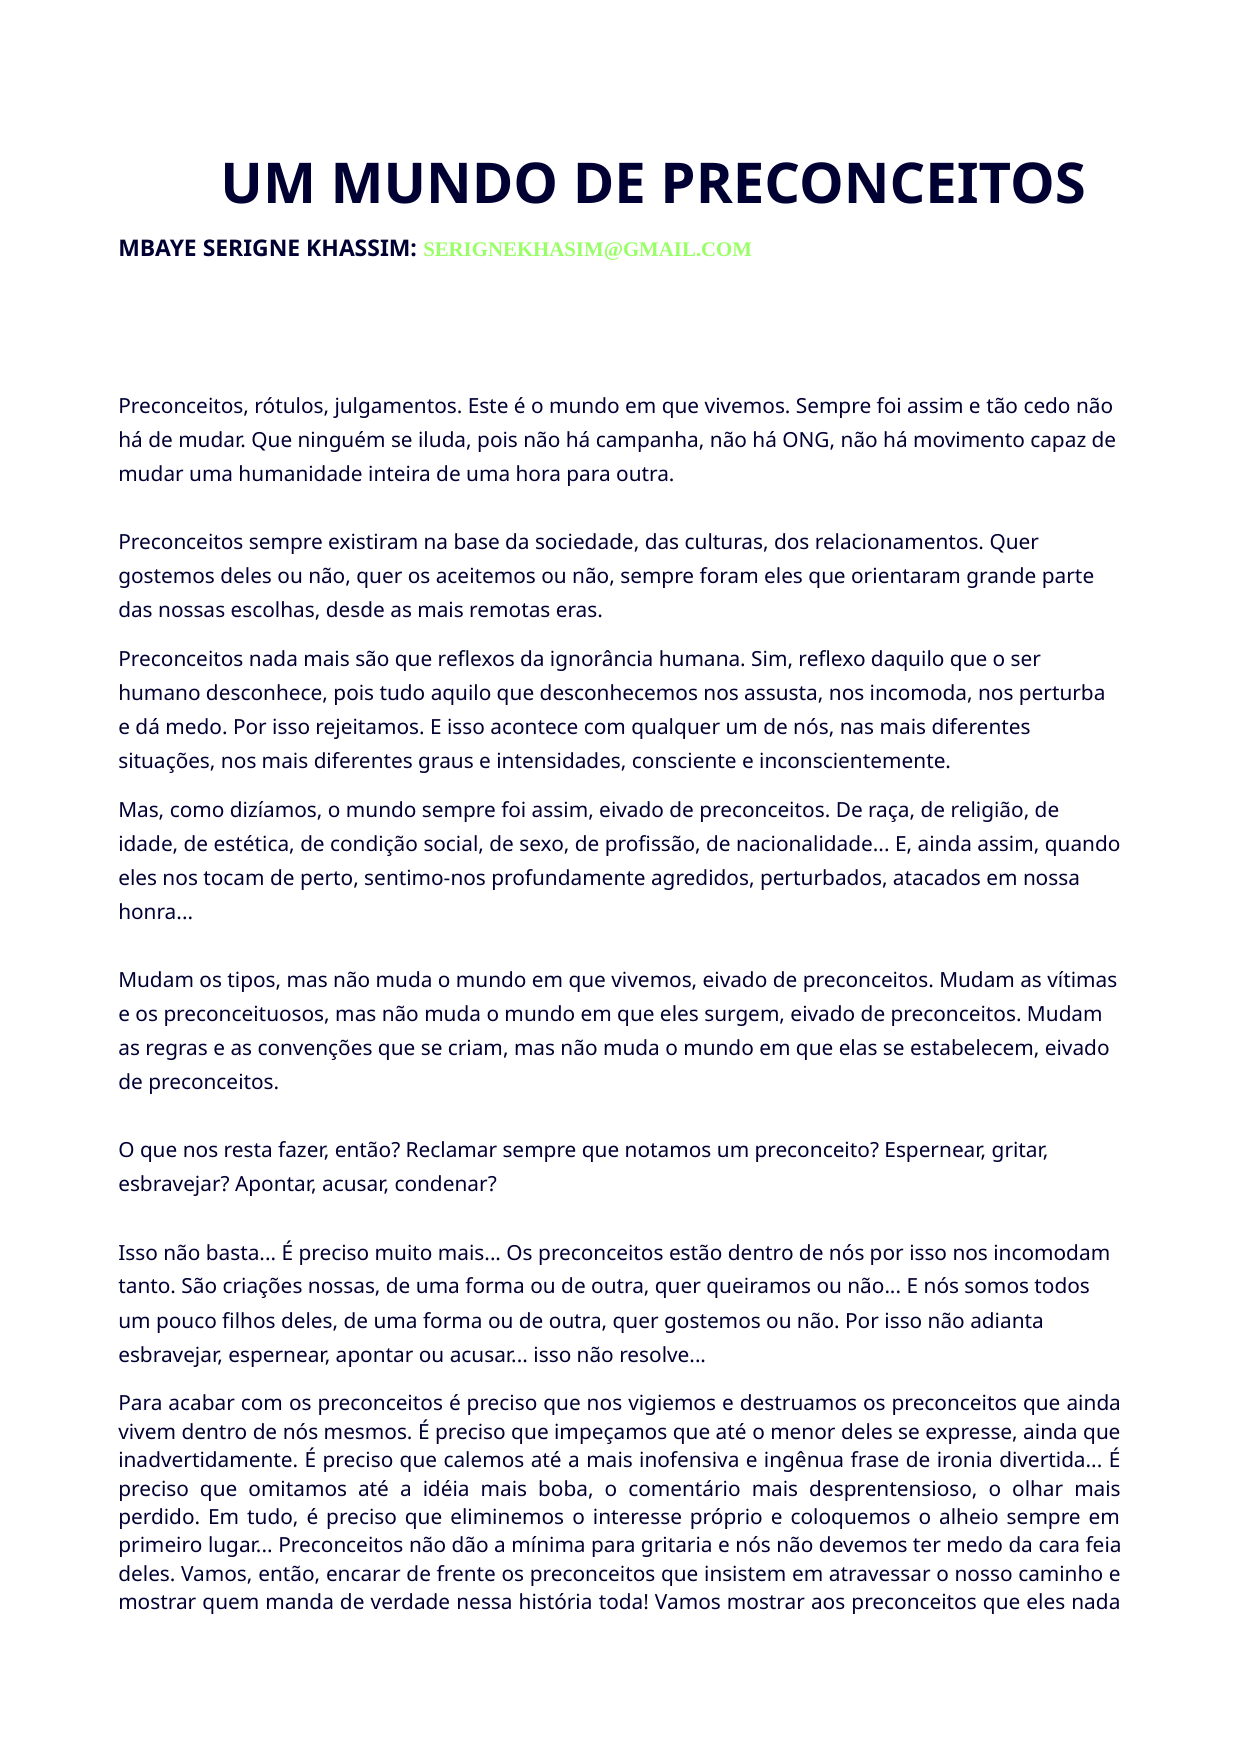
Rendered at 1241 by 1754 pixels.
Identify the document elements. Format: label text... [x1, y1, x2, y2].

text Para acabar com os preconceitos é preciso que nos vigiemos e destruamos os preconceitos que ainda vivem dentro de nós mesmos. É preciso que impeçamos que até o menor deles se expresse, ainda que inadvertidamente. É preciso que calemos até a mais inofensiva e ingênua frase de ironia divertida... É preciso que omitamos até a idéia mais boba, o comentário mais desprentensioso, o olhar mais perdido. Em tudo, é preciso que eliminemos o interesse próprio e coloquemos o alheio sempre em primeiro lugar... Preconceitos não dão a mínima para gritaria e nós não devemos ter medo da cara feia deles. Vamos, então, encarar de frente os preconceitos que insistem em atravessar o nosso caminho e mostrar quem manda de verdade nessa história toda! Vamos mostrar aos preconceitos que eles nada [118, 1388, 1122, 1616]
text Mas, como dizíamos, o mundo sempre foi assim, eivado de preconceitos. De raça, de religião, de idade, de estética, de condição social, de sexo, de profissão, de nacionalidade... E, ainda assim, quando eles nos tocam de perto, sentimo-nos profundamente agredidos, perturbados, atacados em nossa honra... Mudam os tipos, mas não muda o mundo em que vivemos, eivado de preconceitos. Mudam as vítimas e os preconceituosos, mas não muda o mundo em que eles surgem, eivado de preconceitos. Mudam as regras e as convenções que se criam, mas não muda o mundo em que elas se estabelecem, eivado de preconceitos. O que nos resta fazer, então? Reclamar sempre que notamos um preconceito? Espernear, gritar, esbravejar? Apontar, acusar, condenar? Isso não basta... É preciso muito mais... Os preconceitos estão dentro de nós por isso nos incomodam tanto. São criações nossas, de uma forma ou de outra, quer queiramos ou não... E nós somos todos um pouco filhos deles, de uma forma ou de outra, quer gostemos ou não. Por isso não adianta esbravejar, espernear, apontar ou acusar... isso não resolve... [118, 795, 1122, 1368]
subtitle UM MUNDO DE PRECONCEITOS [118, 143, 1122, 220]
text Preconceitos nada mais são que reflexos da ignorância humana. Sim, reflexo daquilo que o ser humano desconhece, pois tudo aquilo que desconhecemos nos assusta, nos incomoda, nos perturba e dá medo. Por isso rejeitamos. E isso acontece com qualquer um de nós, nas mais diferentes situações, nos mais diferentes graus e intensidades, consciente e inconscientemente. [118, 644, 1122, 774]
text Preconceitos, rótulos, julgamentos. Este é o mundo em que vivemos. Sempre foi assim e tão cedo não há de mudar. Que ninguém se iluda, pois não há campanha, não há ONG, não há movimento capaz de mudar uma humanidade inteira de uma hora para outra. Preconceitos sempre existiram na base da sociedade, das culturas, dos relacionamentos. Quer gostemos deles ou não, quer os aceitemos ou não, sempre foram eles que orientaram grande parte das nossas escolhas, desde as mais remotas eras. [118, 391, 1122, 624]
text MBAYE SERIGNE KHASSIM: SERIGNEKHASIM@GMAIL.COM [118, 232, 1122, 263]
